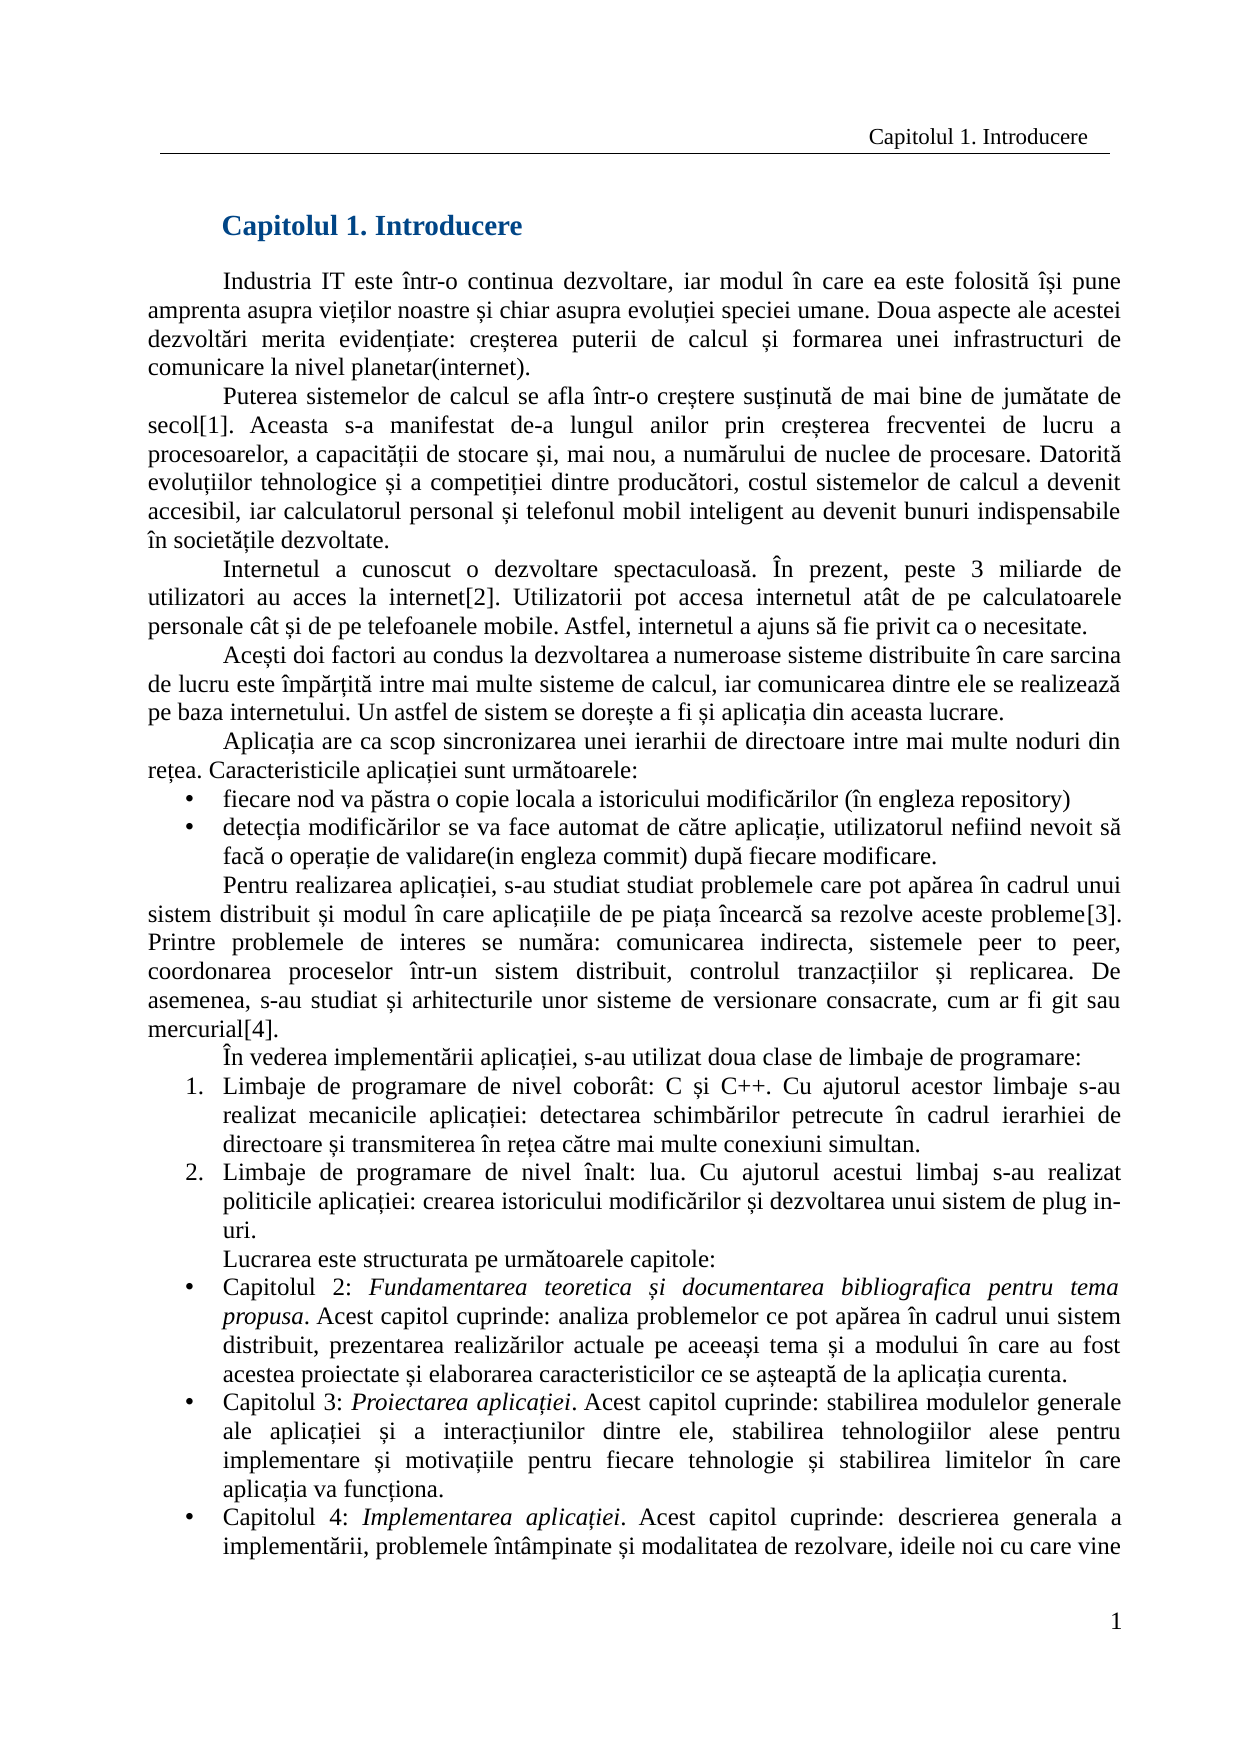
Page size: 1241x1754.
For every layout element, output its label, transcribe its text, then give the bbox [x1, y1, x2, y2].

list Limbaje de programare de nivel înalt: lua. Cu ajutorul acestui limbaj s-au realizat politicile aplicației: crearea istoricului modificărilor și dezvoltarea unui sistem de plug in- uri. [185, 1157, 1122, 1244]
list fiecare nod va păstra o copie locala a istoricului modificărilor (în engleza repository) [185, 784, 1122, 812]
text Pentru realizarea aplicației, s-au studiat studiat problemele care pot apărea în cadrul unui sistem distribuit și modul în care aplicațiile de pe piața încearcă sa rezolve aceste probleme[3]. Printre problemele de interes se număra: comunicarea indirecta, sistemele peer to peer, coordonarea proceselor într-un sistem distribuit, controlul tranzacțiilor și replicarea. De asemenea, s-au studiat și arhitecturile unor sisteme de versionare consacrate, cum ar fi git sau mercurial[4]. [148, 870, 1122, 1042]
text Lucrarea este structurata pe următoarele capitole: [148, 1244, 1122, 1272]
text Puterea sistemelor de calcul se afla într-o creștere susținută de mai bine de jumătate de secol[1]. Aceasta s-a manifestat de-a lungul anilor prin creșterea frecventei de lucru a procesoarelor, a capacității de stocare și, mai nou, a numărului de nuclee de procesare. Datorită evoluțiilor tehnologice și a competiției dintre producători, costul sistemelor de calcul a devenit accesibil, iar calculatorul personal și telefonul mobil inteligent au devenit bunuri indispensabile în societățile dezvoltate. [148, 381, 1122, 554]
text În vederea implementării aplicației, s-au utilizat doua clase de limbaje de programare: [148, 1042, 1122, 1071]
text Aplicația are ca scop sincronizarea unei ierarhii de directoare intre mai multe noduri din rețea. Caracteristicile aplicației sunt următoarele: [148, 726, 1122, 784]
list Limbaje de programare de nivel coborât: C și C++. Cu ajutorul acestor limbaje s-au realizat mecanicile aplicației: detectarea schimbărilor petrecute în cadrul ierarhiei de directoare și transmiterea în rețea către mai multe conexiuni simultan. [185, 1071, 1122, 1157]
list detecția modificărilor se va face automat de către aplicație, utilizatorul nefiind nevoit să facă o operație de validare(in engleza commit) după fiecare modificare. [185, 812, 1122, 870]
list Capitolul 2: Fundamentarea teoretica și documentarea bibliografica pentru tema propusa. Acest capitol cuprinde: analiza problemelor ce pot apărea în cadrul unui sistem distribuit, prezentarea realizărilor actuale pe aceeași tema și a modului în care au fost acestea proiectate și elaborarea caracteristicilor ce se așteaptă de la aplicația curenta. [185, 1272, 1122, 1387]
list Capitolul 4: Implementarea aplicației. Acest capitol cuprinde: descrierea generala a implementării, problemele întâmpinate și modalitatea de rezolvare, ideile noi cu care vine [185, 1502, 1122, 1560]
text Industria IT este într-o continua dezvoltare, iar modul în care ea este folosită își pune amprenta asupra vieților noastre și chiar asupra evoluției speciei umane. Doua aspecte ale acestei dezvoltări merita evidențiate: creșterea puterii de calcul și formarea unei infrastructuri de comunicare la nivel planetar(internet). [148, 266, 1122, 381]
text Internetul a cunoscut o dezvoltare spectaculoasă. În prezent, peste 3 miliarde de utilizatori au acces la internet[2]. Utilizatorii pot accesa internetul atât de pe calculatoarele personale cât și de pe telefoanele mobile. Astfel, internetul a ajuns să fie privit ca o necesitate. [148, 554, 1122, 640]
text Acești doi factori au condus la dezvoltarea a numeroase sisteme distribuite în care sarcina de lucru este împărțită intre mai multe sisteme de calcul, iar comunicarea dintre ele se realizează pe baza internetului. Un astfel de sistem se dorește a fi și aplicația din aceasta lucrare. [148, 640, 1122, 726]
subtitle Introducere [221, 208, 1122, 241]
list Capitolul 3: Proiectarea aplicației. Acest capitol cuprinde: stabilirea modulelor generale ale aplicației și a interacțiunilor dintre ele, stabilirea tehnologiilor alese pentru implementare și motivațiile pentru fiecare tehnologie și stabilirea limitelor în care aplicația va funcționa. [185, 1387, 1122, 1502]
